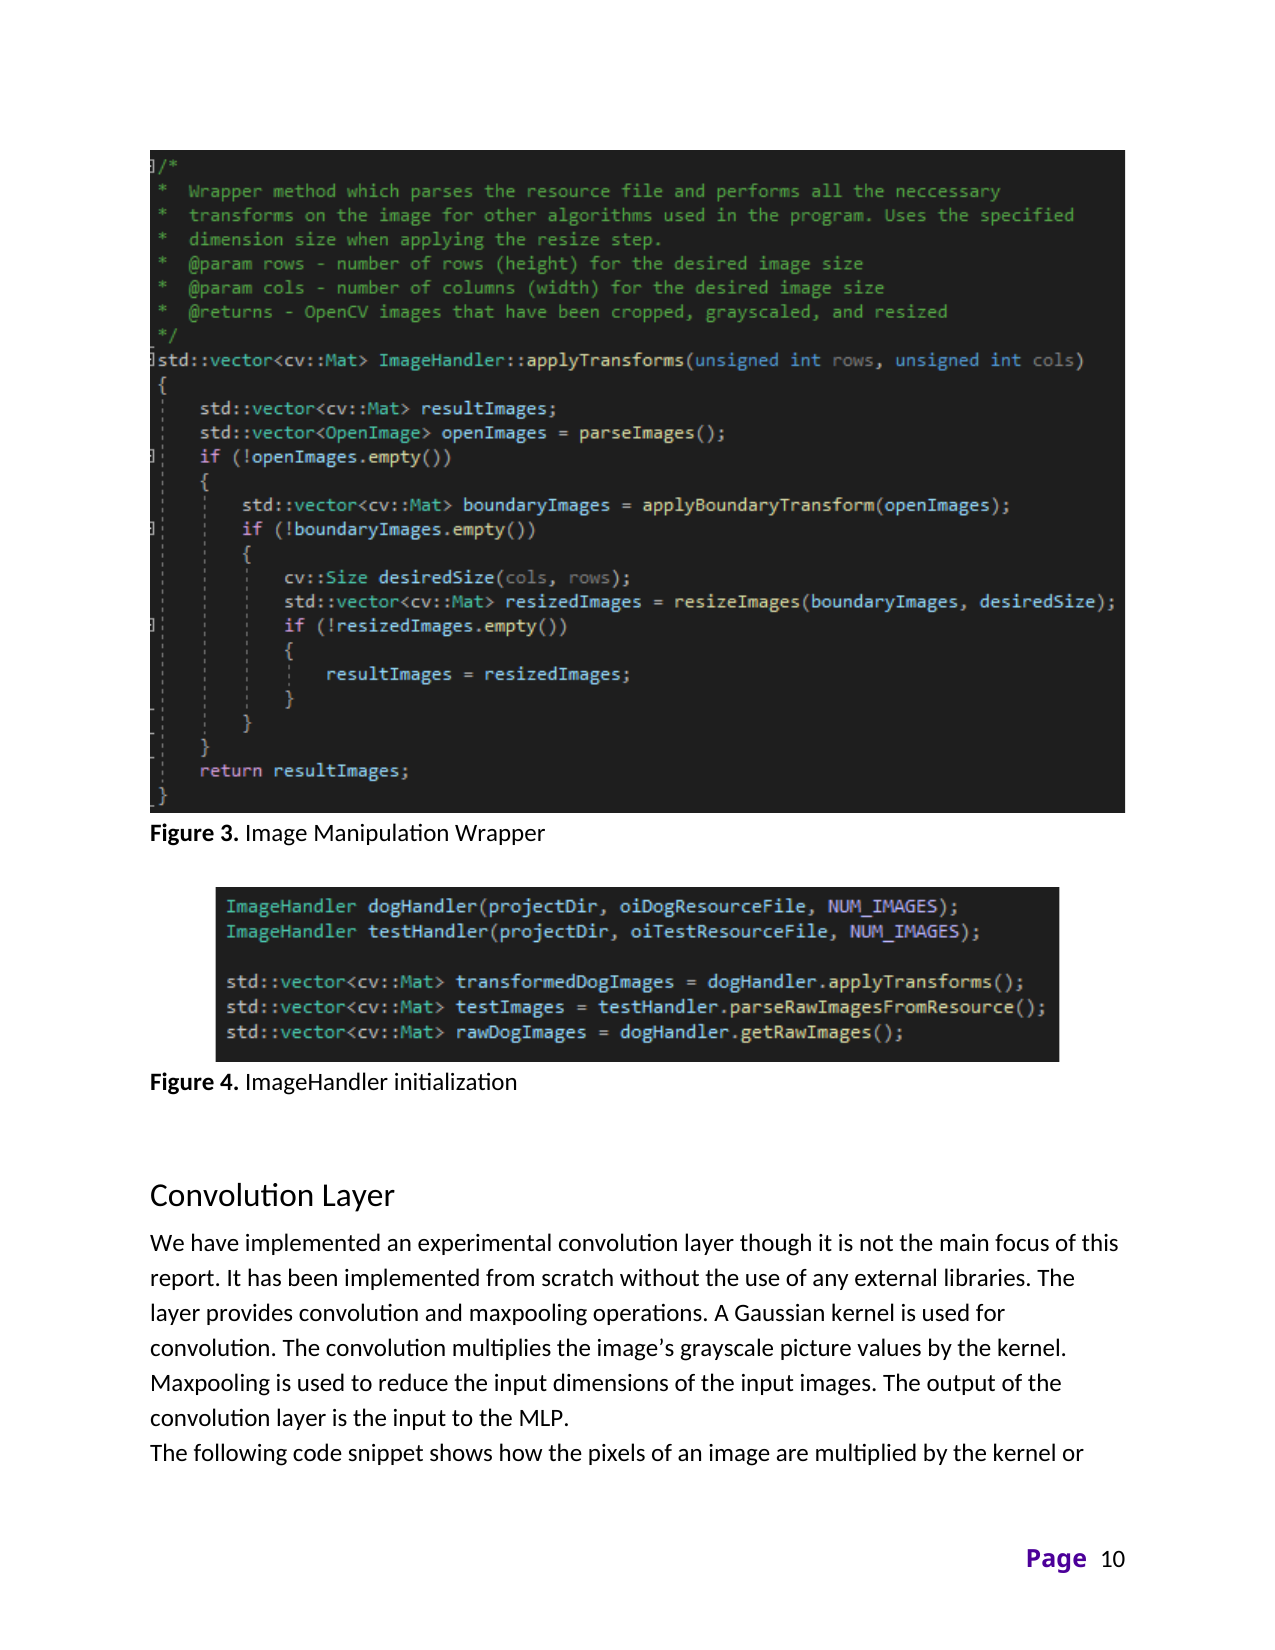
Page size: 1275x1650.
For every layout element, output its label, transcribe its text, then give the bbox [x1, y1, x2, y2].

text Figure 3. Image Manipulation Wrapper [150, 817, 1125, 847]
picture [150, 150, 1125, 813]
text The following code snippet shows how the pixels of an image are multiplied by the kernel or [150, 1437, 1125, 1468]
text Figure 4. ImageHandler initialization [150, 1066, 1125, 1097]
picture [215, 887, 1060, 1062]
subtitle Convolution Layer [150, 1174, 1125, 1215]
text We have implemented an experimental convolution layer though it is not the main focus of this report. It has been implemented from scratch without the use of any external libraries. The layer provides convolution and maxpooling operations. A Gaussian kernel is used for convolution. The convolution multiplies the image’s grayscale picture values by the kernel. Maxpooling is used to reduce the input dimensions of the input images. The output of the convolution layer is the input to the MLP. [150, 1227, 1125, 1433]
